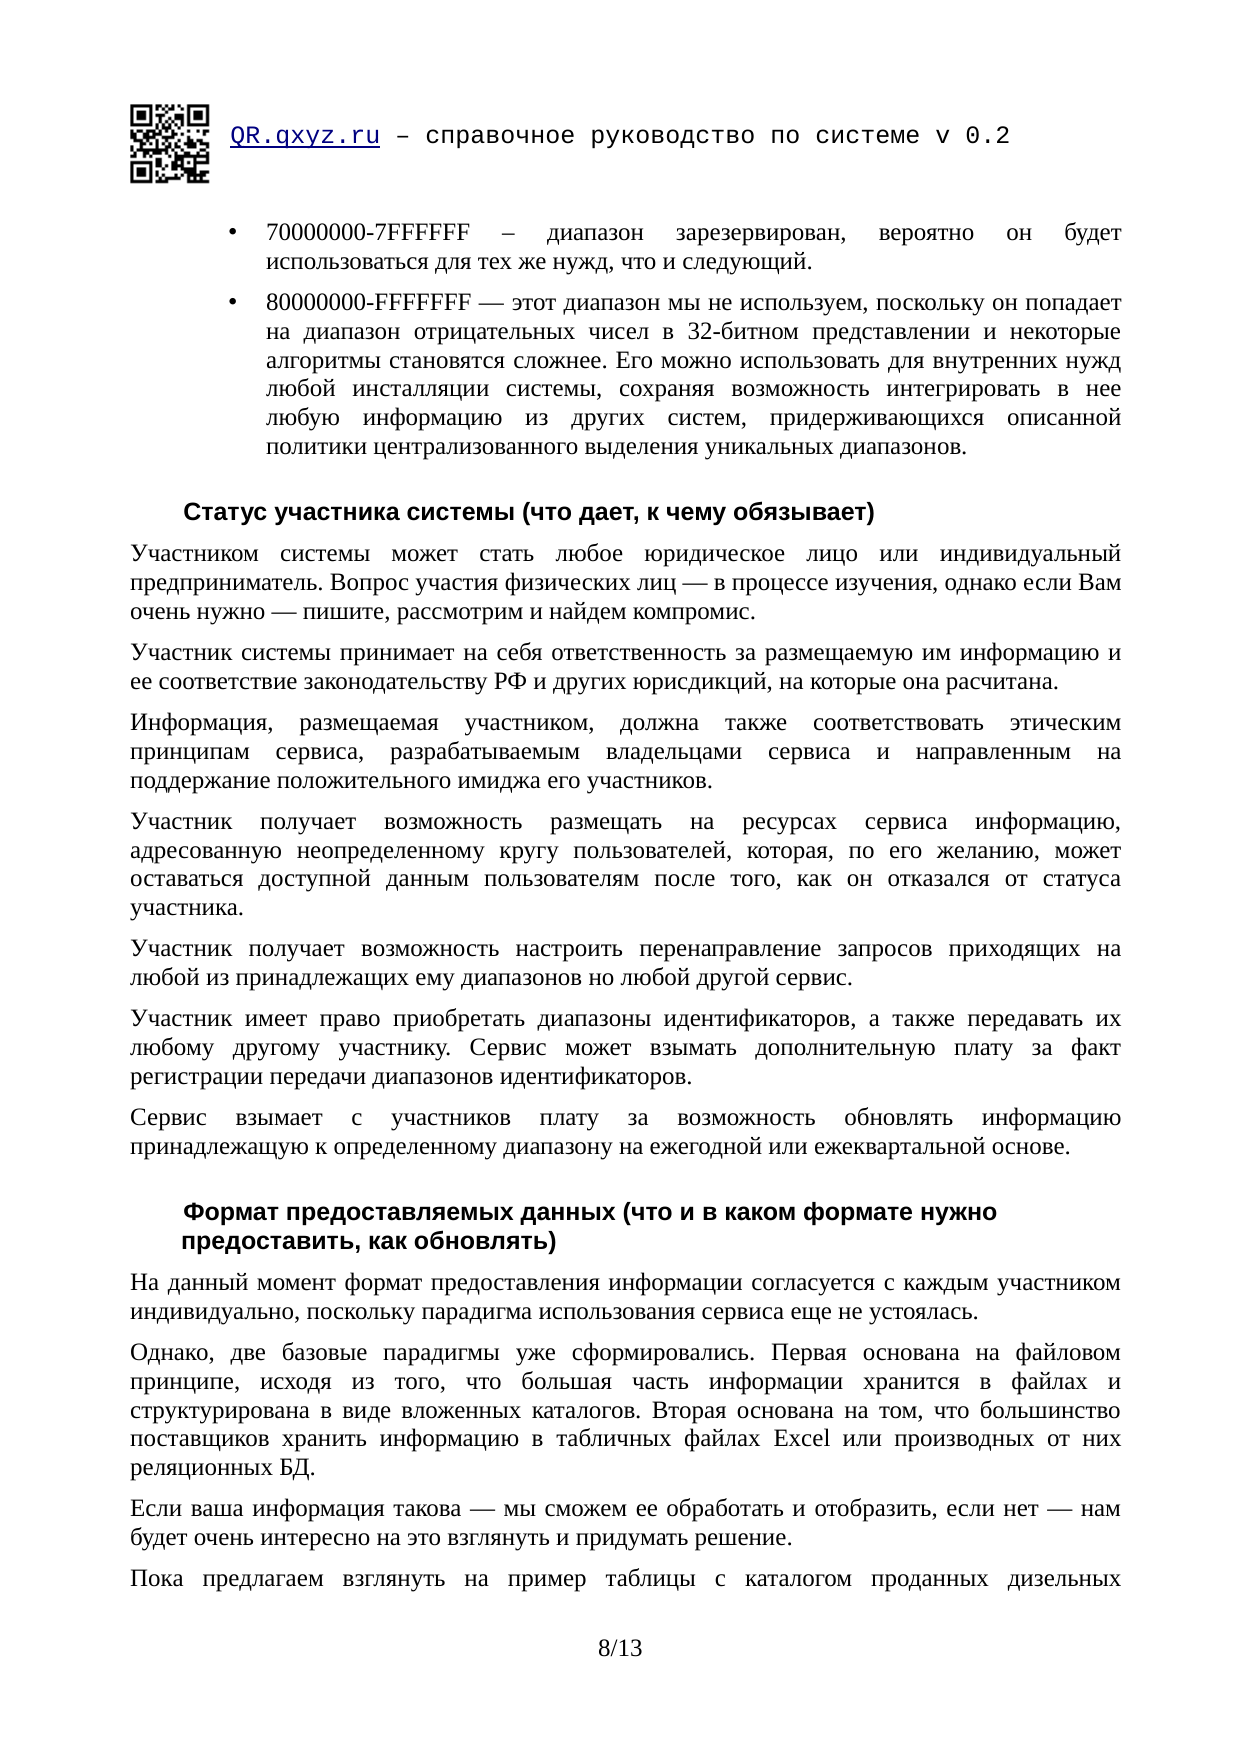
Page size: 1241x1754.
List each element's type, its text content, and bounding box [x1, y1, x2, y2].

text Пока предлагаем взглянуть на пример таблицы с каталогом проданных дизельных [130, 1563, 1122, 1592]
text Однако, две базовые парадигмы уже сформировались. Первая основана на файловом принципе, исходя из того, что большая часть информации хранится в файлах и структурирована в виде вложенных каталогов. Вторая основана на том, что большинство поставщиков хранить информацию в табличных файлах Excel или производных от них реляционных БД. [130, 1337, 1122, 1481]
list 70000000-7FFFFFF – диапазон зарезервирован, вероятно он будет использоваться для тех же нужд, что и следующий. [228, 217, 1122, 275]
subtitle Формат предоставляемых данных (что и в каком формате нужно предоставить, как обновлять) [181, 1197, 1122, 1255]
text Если ваша информация такова — мы сможем ее обработать и отобразить, если нет — нам будет очень интересно на это взглянуть и придумать решение. [130, 1493, 1122, 1551]
text Участник получает возможность размещать на ресурсах сервиса информацию, адресованную неопределенному кругу пользователей, которая, по его желанию, может оставаться доступной данным пользователям после того, как он отказался от статуса участника. [130, 806, 1122, 921]
text Сервис взымает с участников плату за возможность обновлять информацию принадлежащую к определенному диапазону на ежегодной или ежеквартальной основе. [130, 1102, 1122, 1160]
list 80000000-FFFFFFF — этот диапазон мы не используем, поскольку он попадает на диапазон отрицательных чисел в 32-битном представлении и некоторые алгоритмы становятся сложнее. Его можно использовать для внутренних нужд любой инсталляции системы, сохраняя возможность интегрировать в нее любую информацию из других систем, придерживающихся описанной политики централизованного выделения уникальных диапазонов. [228, 287, 1122, 460]
text Участником системы может стать любое юридическое лицо или индивидуальный предприниматель. Вопрос участия физических лиц — в процессе изучения, однако если Вам очень нужно — пишите, рассмотрим и найдем компромис. [130, 538, 1122, 625]
text Участник системы принимает на себя ответственность за размещаемую им информацию и ее соответствие законодательству РФ и других юрисдикций, на которые она расчитана. [130, 637, 1122, 695]
text Участник имеет право приобретать диапазоны идентификаторов, а также передавать их любому другому участнику. Сервис может взымать дополнительную плату за факт регистрации передачи диапазонов идентификаторов. [130, 1003, 1122, 1090]
subtitle Статус участника системы (что дает, к чему обязывает) [181, 497, 1122, 526]
text Информация, размещаемая участником, должна также соответствовать этическим принципам сервиса, разрабатываемым владельцами сервиса и направленным на поддержание положительного имиджа его участников. [130, 707, 1122, 793]
text Участник получает возможность настроить перенаправление запросов приходящих на любой из принадлежащих ему диапазонов но любой другой сервис. [130, 933, 1122, 991]
picture [118, 92, 222, 188]
text На данный момент формат предоставления информации согласуется с каждым участником индивидуально, поскольку парадигма использования сервиса еще не устоялась. [130, 1267, 1122, 1325]
